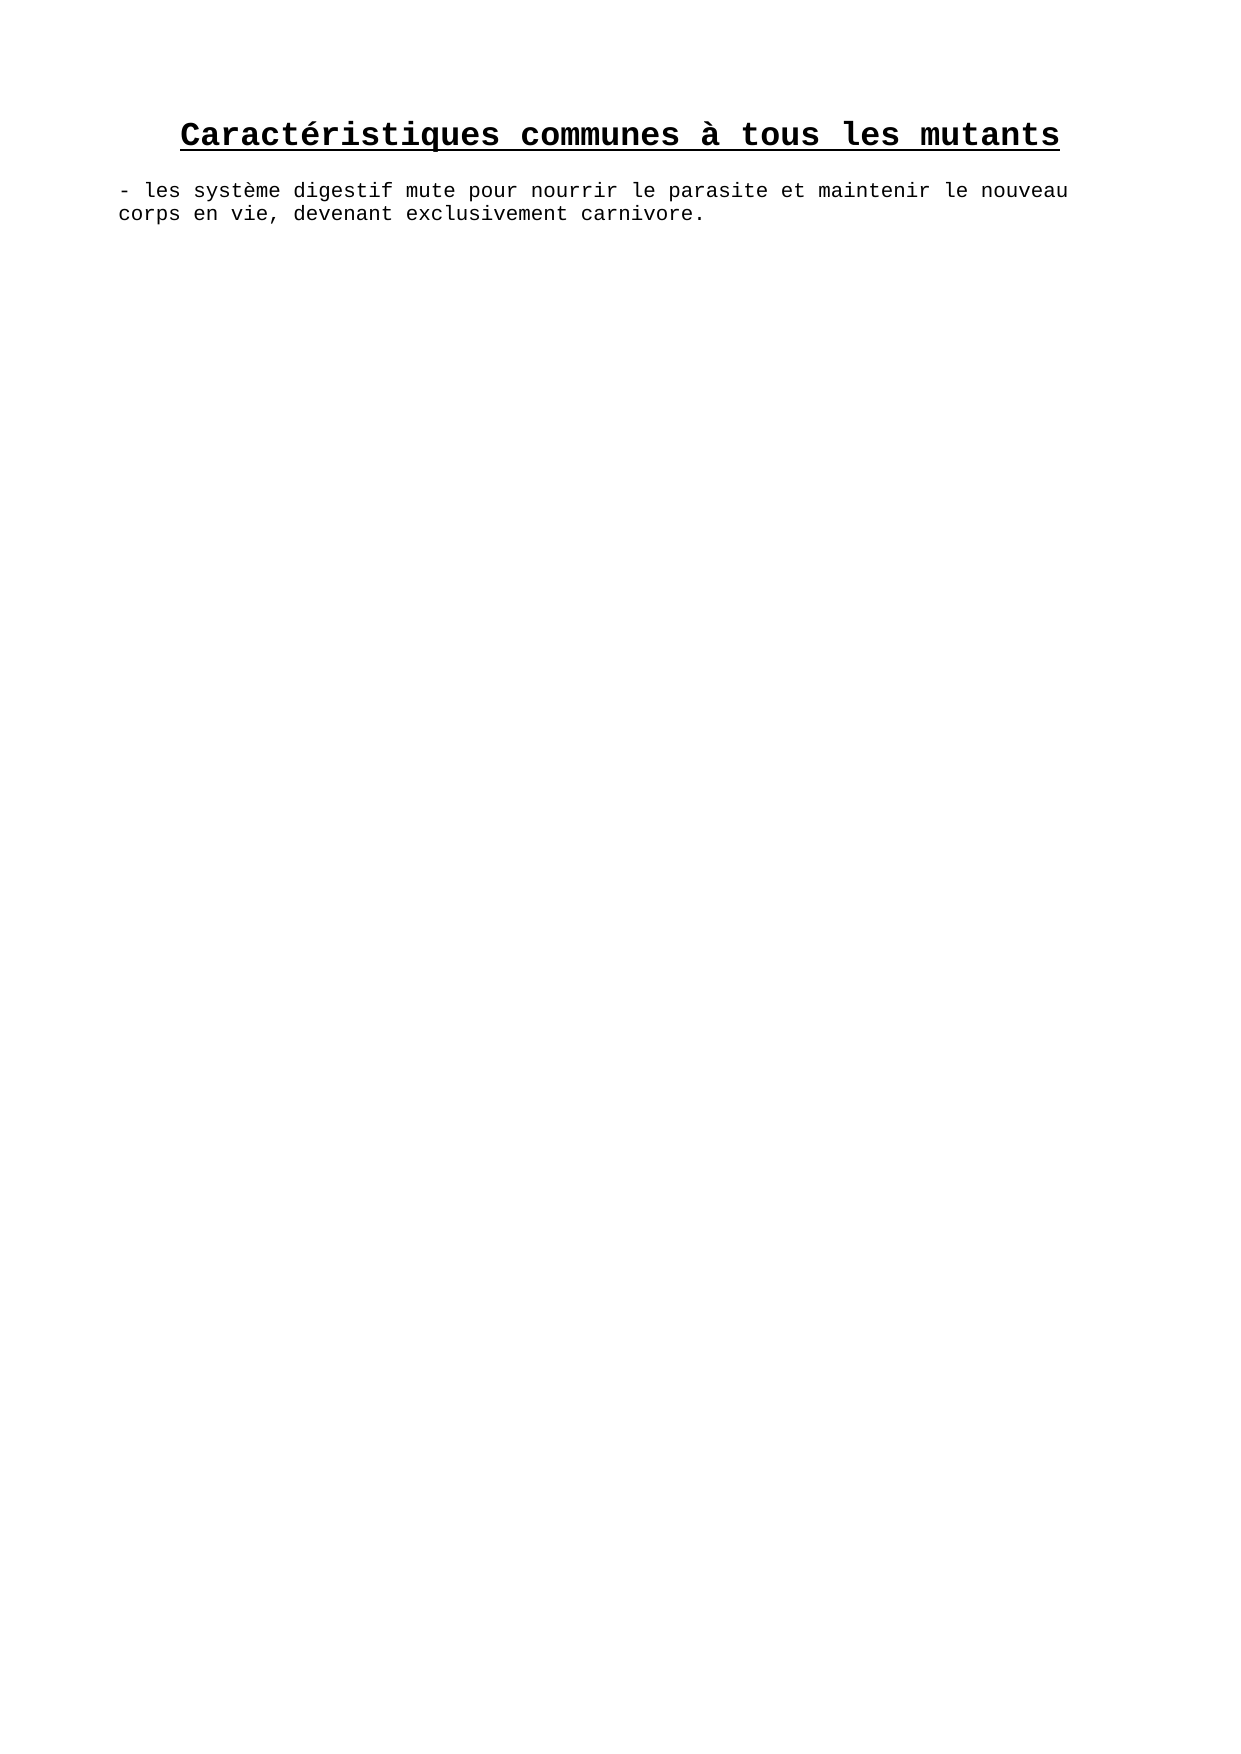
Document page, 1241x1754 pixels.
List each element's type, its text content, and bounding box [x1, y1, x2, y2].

text - les système digestif mute pour nourrir le parasite et maintenir le nouveau corps en vie, devenant exclusivement carnivore. [118, 179, 1122, 227]
text Caractéristiques communes à tous les mutants [118, 118, 1122, 156]
